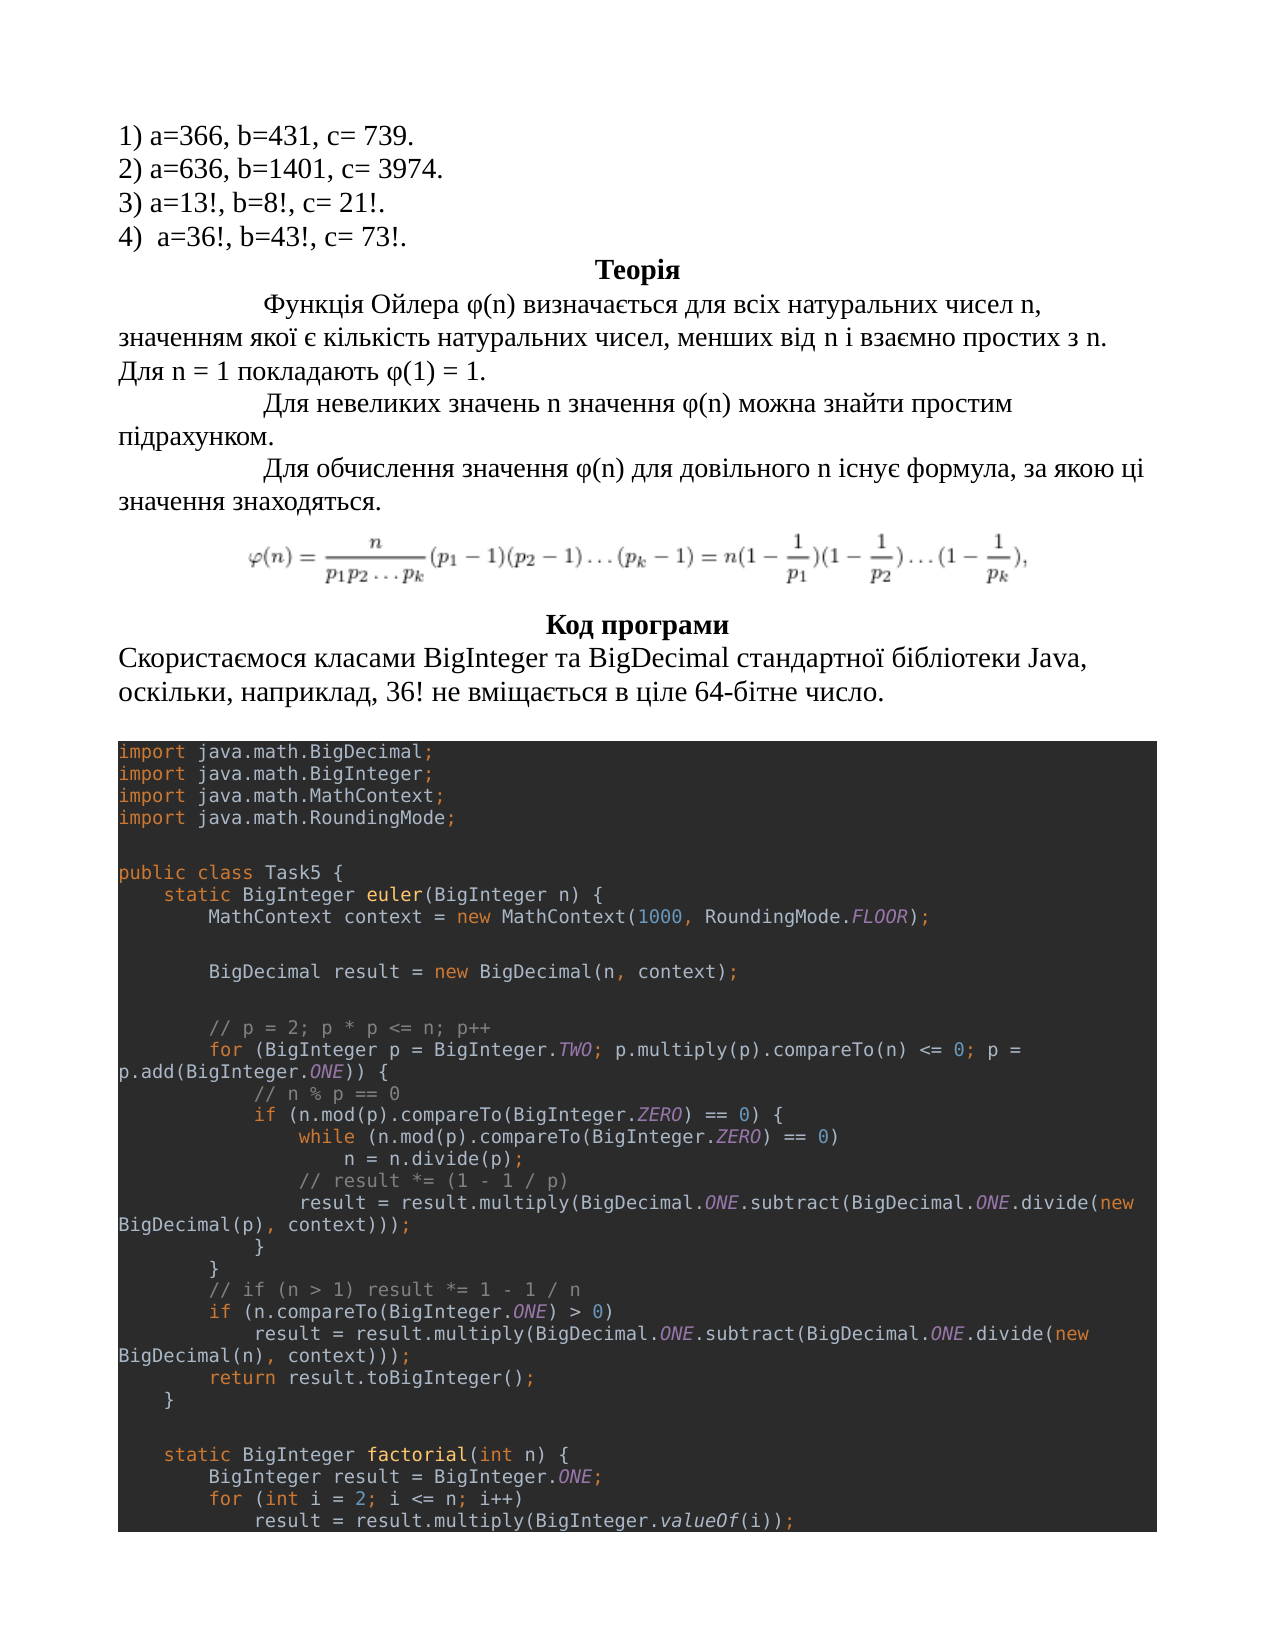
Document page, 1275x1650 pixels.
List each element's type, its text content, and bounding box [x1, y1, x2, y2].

picture [236, 516, 1039, 605]
text Для обчислення значення φ(n) для довiльного n iснує формула, за якою цi значення знаходяться. [118, 451, 1157, 516]
text 2) a=636, b=1401, c= 3974. [118, 152, 1157, 185]
text Скористаємося класами BigInteger та BigDecimal стандартної бібліотеки Java, оскільки, наприклад, 36! не вміщається в ціле 64-бітне число. [118, 641, 1157, 708]
text import java.math.BigDecimal; import java.math.BigInteger; import java.math.MathContext; import java.math.RoundingMode; public class Task5 { static BigInteger euler(BigInteger n) { MathContext context = new MathContext(1000, RoundingMode.FLOOR); BigDecimal result = new BigDecimal(n, context); // p = 2; p * p <= n; p++ for (BigInteger p = BigInteger.TWO; p.multiply(p).compareTo(n) <= 0; p = p.add(BigInteger.ONE)) { // n % p == 0 if (n.mod(p).compareTo(BigInteger.ZERO) == 0) { while (n.mod(p).compareTo(BigInteger.ZERO) == 0) n = n.divide(p); // result *= (1 - 1 / p) result = result.multiply(BigDecimal.ONE.subtract(BigDecimal.ONE.divide(new BigDecimal(p), context))); } } // if (n > 1) result *= 1 - 1 / n if (n.compareTo(BigInteger.ONE) > 0) result = result.multiply(BigDecimal.ONE.subtract(BigDecimal.ONE.divide(new BigDecimal(n), context))); return result.toBigInteger(); } static BigInteger factorial(int n) { BigInteger result = BigInteger.ONE; for (int i = 2; i <= n; i++) result = result.multiply(BigInteger.valueOf(i)); [118, 741, 1157, 1532]
text Теорія [118, 252, 1157, 286]
text 1) a=366, b=431, c= 739. [118, 118, 1157, 152]
text Для невеликих значень n значення φ(n) можна знайти простим пiдрахунком. [118, 386, 1157, 451]
text Функцiя Ойлера φ(n) визначається для всiх натуральних чисел n, значенням якої є кiлькiсть натуральних чисел, менших вiд n i взаємно простих з n. Для n = 1 покладають φ(1) = 1. [118, 286, 1157, 386]
text Код програми [118, 607, 1157, 641]
text 4) a=36!, b=43!, c= 73!. [118, 219, 1157, 252]
text 3) a=13!, b=8!, c= 21!. [118, 185, 1157, 219]
